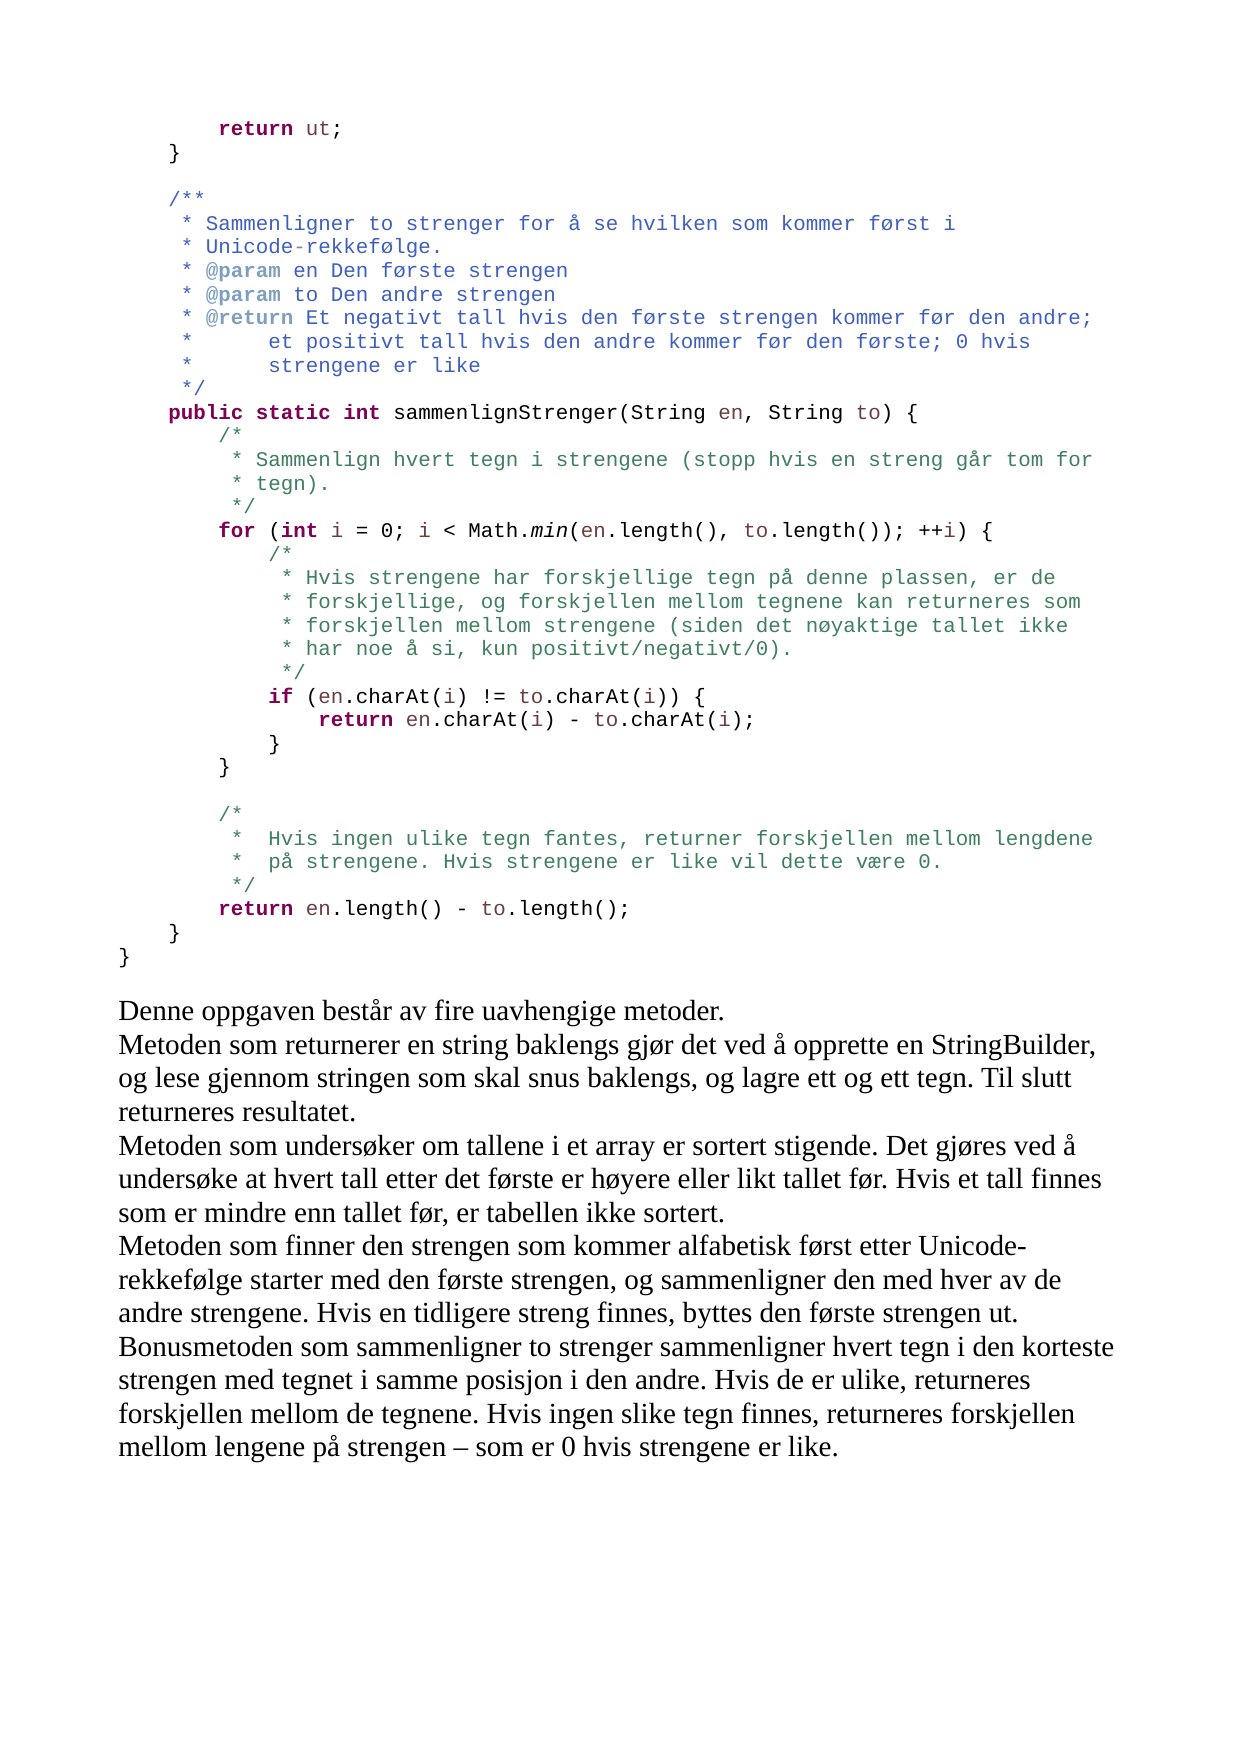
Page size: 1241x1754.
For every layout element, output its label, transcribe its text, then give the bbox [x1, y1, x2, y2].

text Denne oppgaven består av fire uavhengige metoder. [118, 993, 1122, 1027]
text Metoden som returnerer en string baklengs gjør det ved å opprette en StringBuilder, og lese gjennom stringen som skal snus baklengs, og lagre ett og ett tegn. Til slutt returneres resultatet. [118, 1027, 1122, 1128]
text * @return Et negativt tall hvis den første strengen kommer før den andre; [118, 307, 1122, 331]
text * tegn). [118, 473, 1122, 496]
text */ [118, 378, 1122, 402]
text Metoden som finner den strengen som kommer alfabetisk først etter Unicode-rekkefølge starter med den første strengen, og sammenligner den med hver av de andre strengene. Hvis en tidligere streng finnes, byttes den første strengen ut. [118, 1228, 1122, 1329]
text return en.length() - to.length(); [118, 898, 1122, 922]
text * Sammenligner to strenger for å se hvilken som kommer først i [118, 213, 1122, 236]
text for (int i = 0; i < Math.min(en.length(), to.length()); ++i) { [118, 520, 1122, 544]
text return ut; [118, 118, 1122, 142]
text * forskjellen mellom strengene (siden det nøyaktige tallet ikke [118, 615, 1122, 638]
text * strengene er like [118, 354, 1122, 378]
text * Sammenlign hvert tegn i strengene (stopp hvis en streng går tom for [118, 449, 1122, 473]
text return en.charAt(i) - to.charAt(i); [118, 709, 1122, 733]
text } [118, 922, 1122, 946]
text } [118, 142, 1122, 165]
text */ [118, 875, 1122, 898]
text Metoden som undersøker om tallene i et array er sortert stigende. Det gjøres ved å undersøke at hvert tall etter det første er høyere eller likt tallet før. Hvis et tall finnes som er mindre enn tallet før, er tabellen ikke sortert. [118, 1128, 1122, 1228]
text */ [118, 662, 1122, 686]
text */ [118, 496, 1122, 520]
text * @param en Den første strengen [118, 260, 1122, 284]
text * Unicode-rekkefølge. [118, 236, 1122, 260]
text * @param to Den andre strengen [118, 284, 1122, 307]
text /** [118, 189, 1122, 213]
text } [118, 757, 1122, 780]
text * Hvis strengene har forskjellige tegn på denne plassen, er de [118, 567, 1122, 591]
text /* [118, 544, 1122, 567]
text } [118, 733, 1122, 757]
text if (en.charAt(i) != to.charAt(i)) { [118, 686, 1122, 709]
text } [118, 946, 1122, 969]
text * et positivt tall hvis den andre kommer før den første; 0 hvis [118, 331, 1122, 354]
text * har noe å si, kun positivt/negativt/0). [118, 638, 1122, 662]
text Bonusmetoden som sammenligner to strenger sammenligner hvert tegn i den korteste strengen med tegnet i samme posisjon i den andre. Hvis de er ulike, returneres forskjellen mellom de tegnene. Hvis ingen slike tegn finnes, returneres forskjellen mellom lengene på strengen – som er 0 hvis strengene er like. [118, 1329, 1122, 1463]
text /* [118, 804, 1122, 827]
text * på strengene. Hvis strengene er like vil dette være 0. [118, 851, 1122, 875]
text * forskjellige, og forskjellen mellom tegnene kan returneres som [118, 591, 1122, 615]
text /* [118, 426, 1122, 449]
text public static int sammenlignStrenger(String en, String to) { [118, 402, 1122, 426]
text * Hvis ingen ulike tegn fantes, returner forskjellen mellom lengdene [118, 827, 1122, 851]
